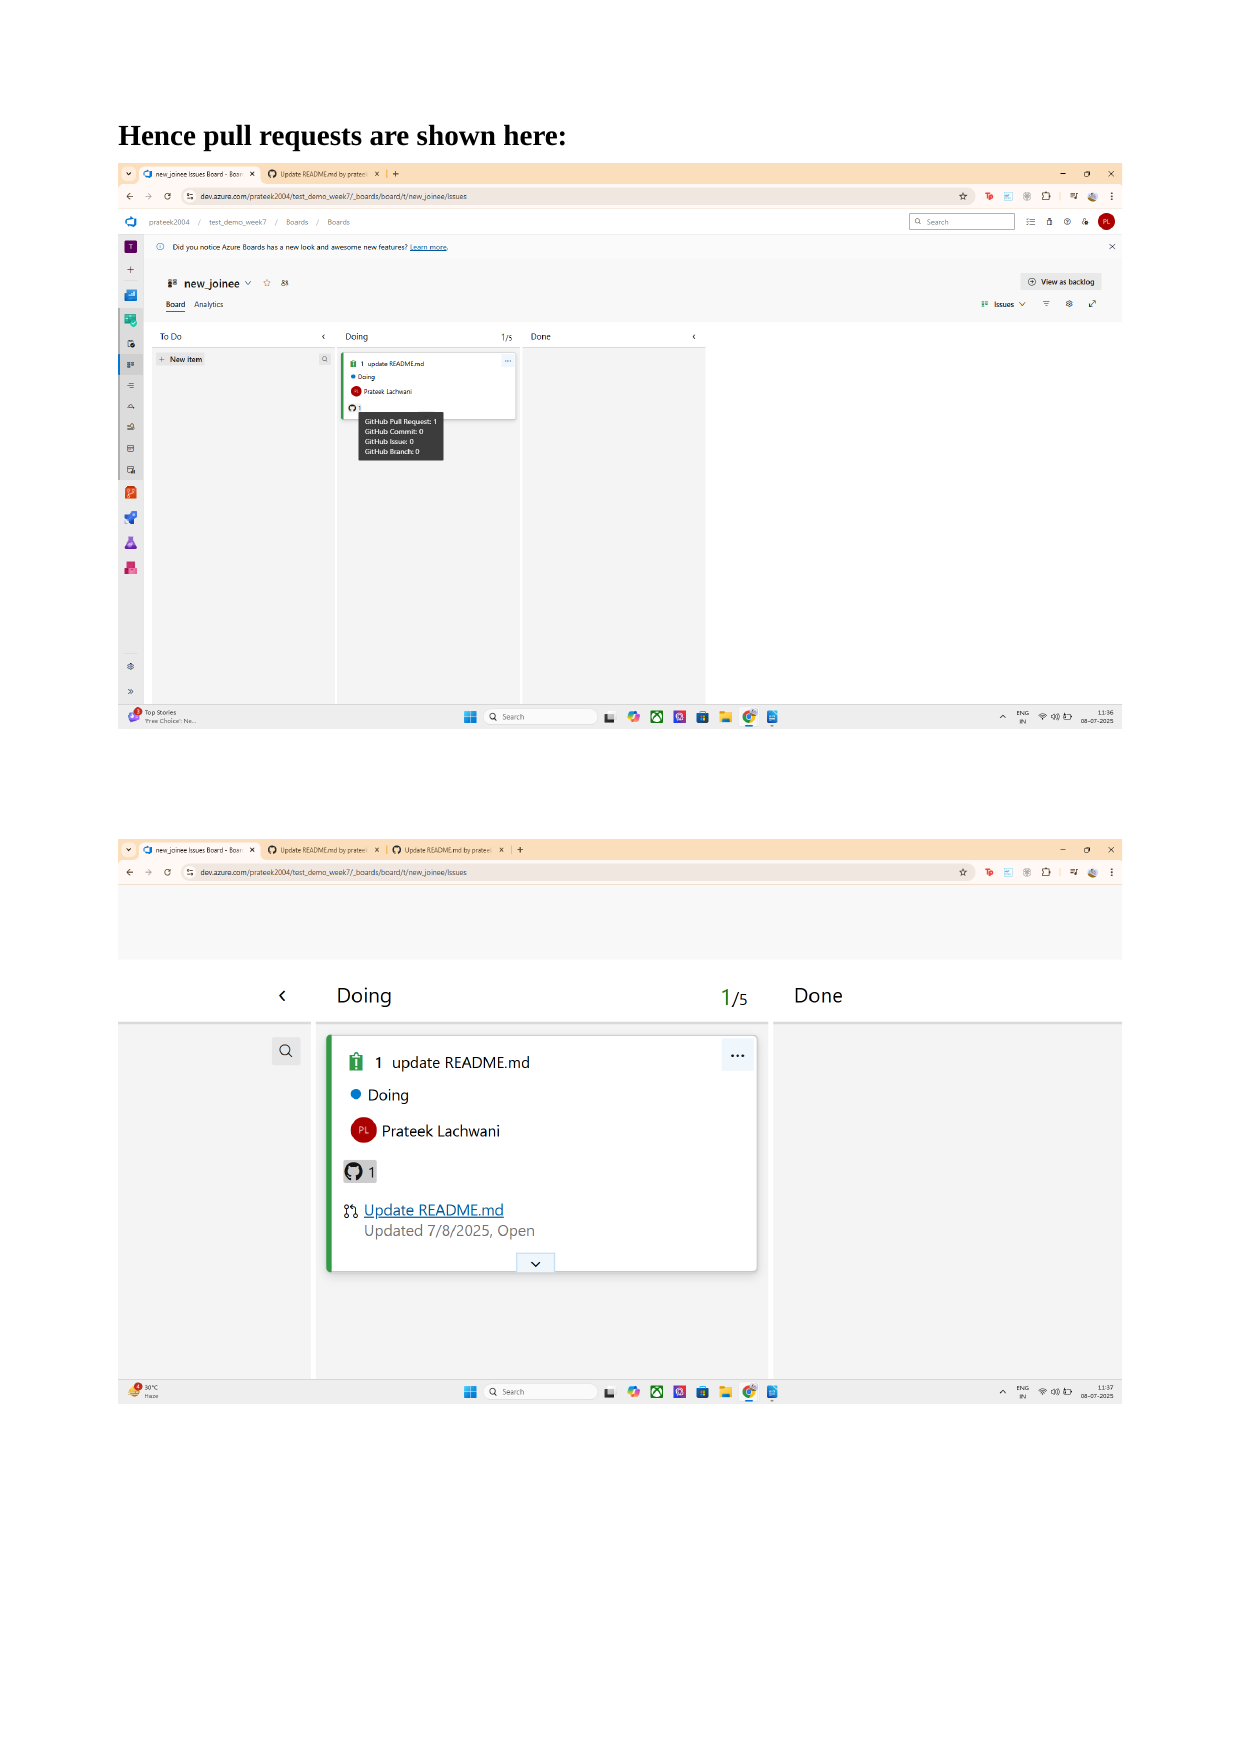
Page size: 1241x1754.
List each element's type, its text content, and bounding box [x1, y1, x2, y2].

picture [118, 839, 1123, 1404]
text Hence pull requests are shown here: [118, 118, 1122, 152]
picture [118, 163, 1123, 729]
